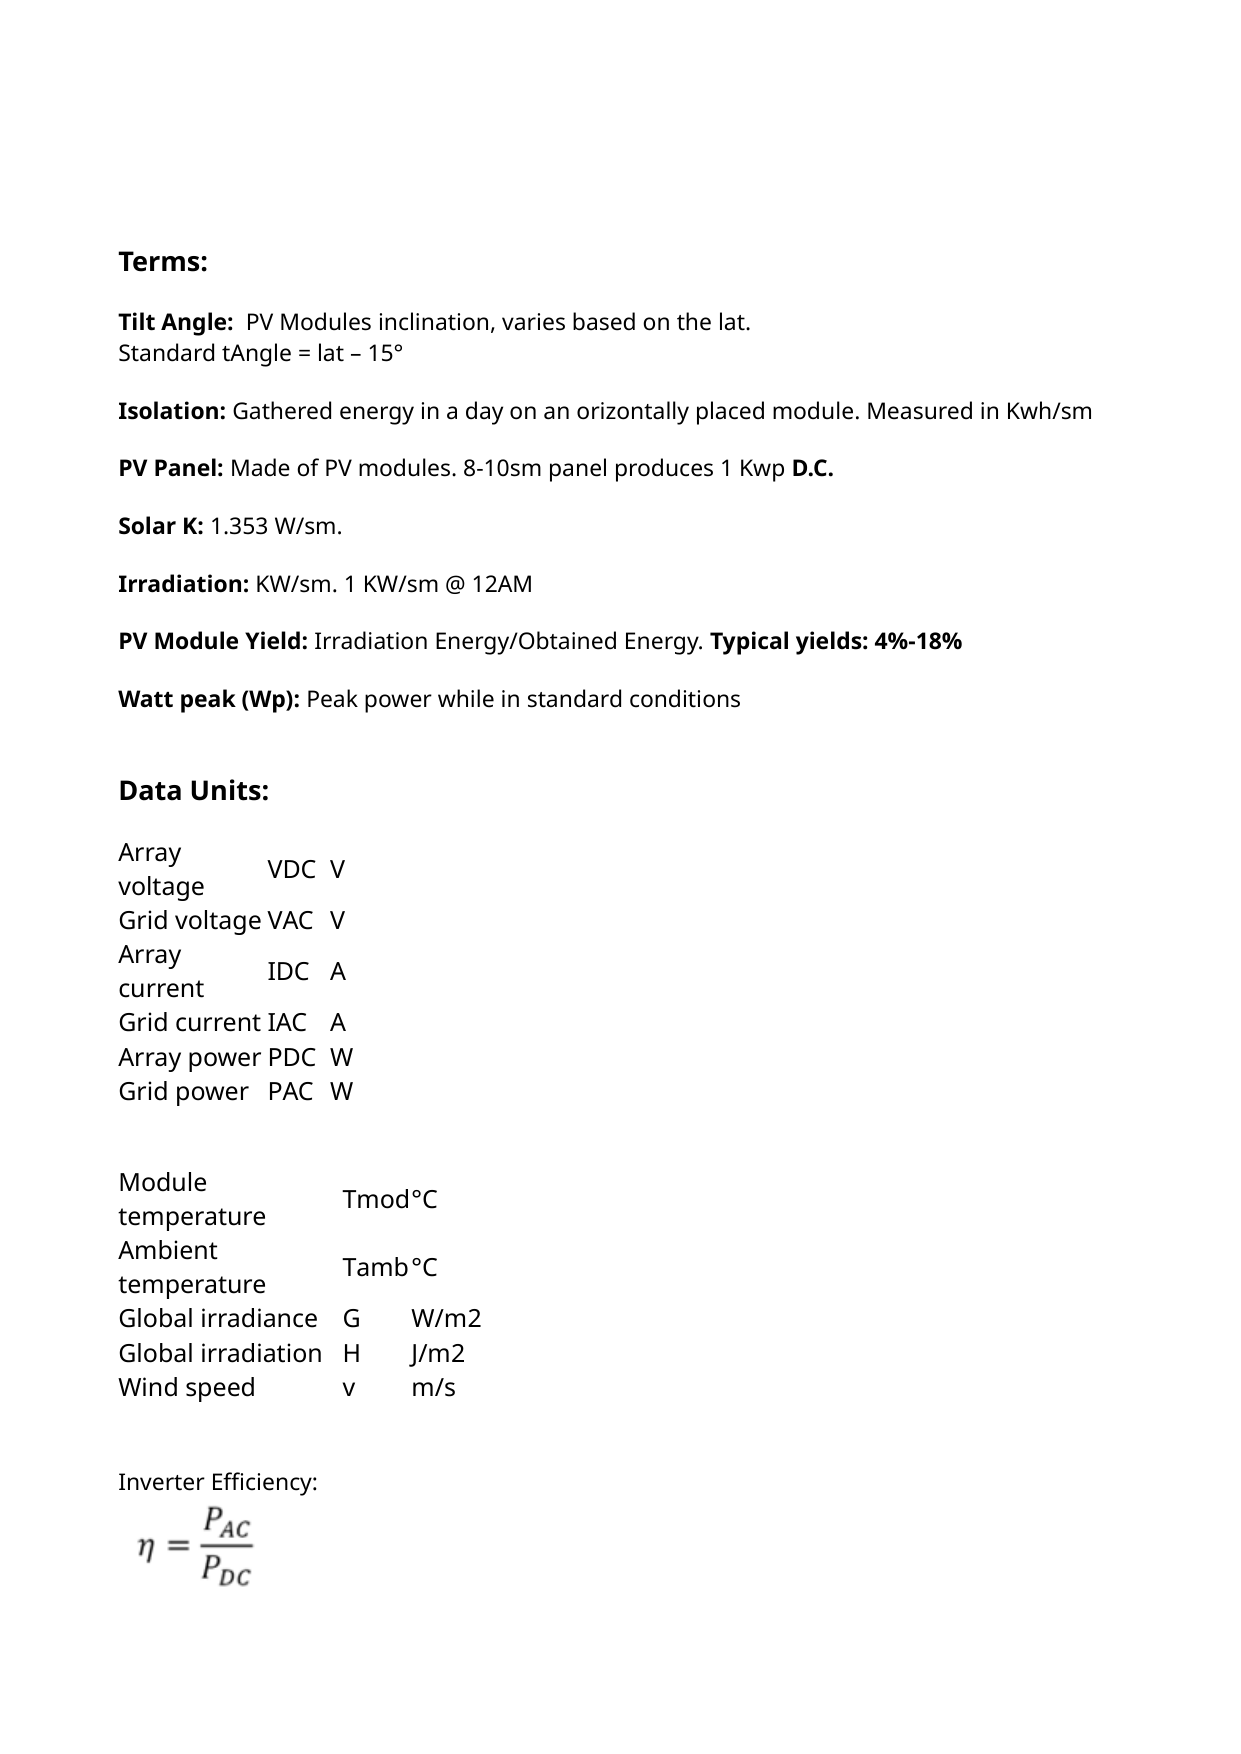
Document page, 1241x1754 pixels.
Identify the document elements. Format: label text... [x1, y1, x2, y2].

table_cell PAC [267, 1073, 330, 1107]
table_cell °C [411, 1233, 486, 1301]
table_header V [330, 835, 369, 903]
text Solar K: 1.353 W/sm. [118, 510, 1122, 541]
table_cell Grid power [118, 1073, 267, 1107]
table_cell Grid current [118, 1005, 267, 1039]
table_header Array voltage [118, 835, 267, 903]
table_cell J/m2 [411, 1335, 486, 1369]
table_cell Global irradiation [118, 1335, 342, 1369]
table_header Tmod [342, 1165, 411, 1233]
table_cell W [330, 1039, 369, 1073]
text Terms: [118, 243, 1122, 279]
table_cell V [330, 903, 369, 937]
table_cell Wind speed [118, 1369, 342, 1403]
table_cell H [342, 1335, 411, 1369]
table_cell IDC [267, 937, 330, 1005]
table_cell W [330, 1073, 369, 1107]
table_cell IAC [267, 1005, 330, 1039]
text PV Panel: Made of PV modules. 8-10sm panel produces 1 Kwp D.C. [118, 452, 1122, 484]
table_cell W/m2 [411, 1301, 486, 1335]
table_cell Ambient temperature [118, 1233, 342, 1301]
text Inverter Efficiency: [118, 1466, 1122, 1497]
text PV Module Yield: Irradiation Energy/Obtained Energy. Typical yields: 4%-18% [118, 625, 1122, 656]
table_cell Array current [118, 937, 267, 1005]
table_header °C [411, 1165, 486, 1233]
table_cell m/s [411, 1369, 486, 1403]
text Isolation: Gathered energy in a day on an orizontally placed module. Measured in Kwh/sm [118, 395, 1122, 426]
table_cell v [342, 1369, 411, 1403]
text Tilt Angle: PV Modules inclination, varies based on the lat. [118, 306, 1122, 337]
table_cell A [330, 937, 369, 1005]
table_cell Array power [118, 1039, 267, 1073]
text Irradiation: KW/sm. 1 KW/sm @ 12AM [118, 568, 1122, 599]
table_cell Global irradiance [118, 1301, 342, 1335]
table_cell VAC [267, 903, 330, 937]
table_cell Grid voltage [118, 903, 267, 937]
text Standard tAngle = lat – 15° [118, 337, 1122, 368]
text Watt peak (Wp): Peak power while in standard conditions [118, 683, 1122, 714]
table_header Module temperature [118, 1165, 342, 1233]
table_cell G [342, 1301, 411, 1335]
table_cell PDC [267, 1039, 330, 1073]
table_header VDC [267, 835, 330, 903]
text Data Units: [118, 772, 1122, 808]
picture [117, 1500, 264, 1598]
table_cell A [330, 1005, 369, 1039]
table_cell Tamb [342, 1233, 411, 1301]
